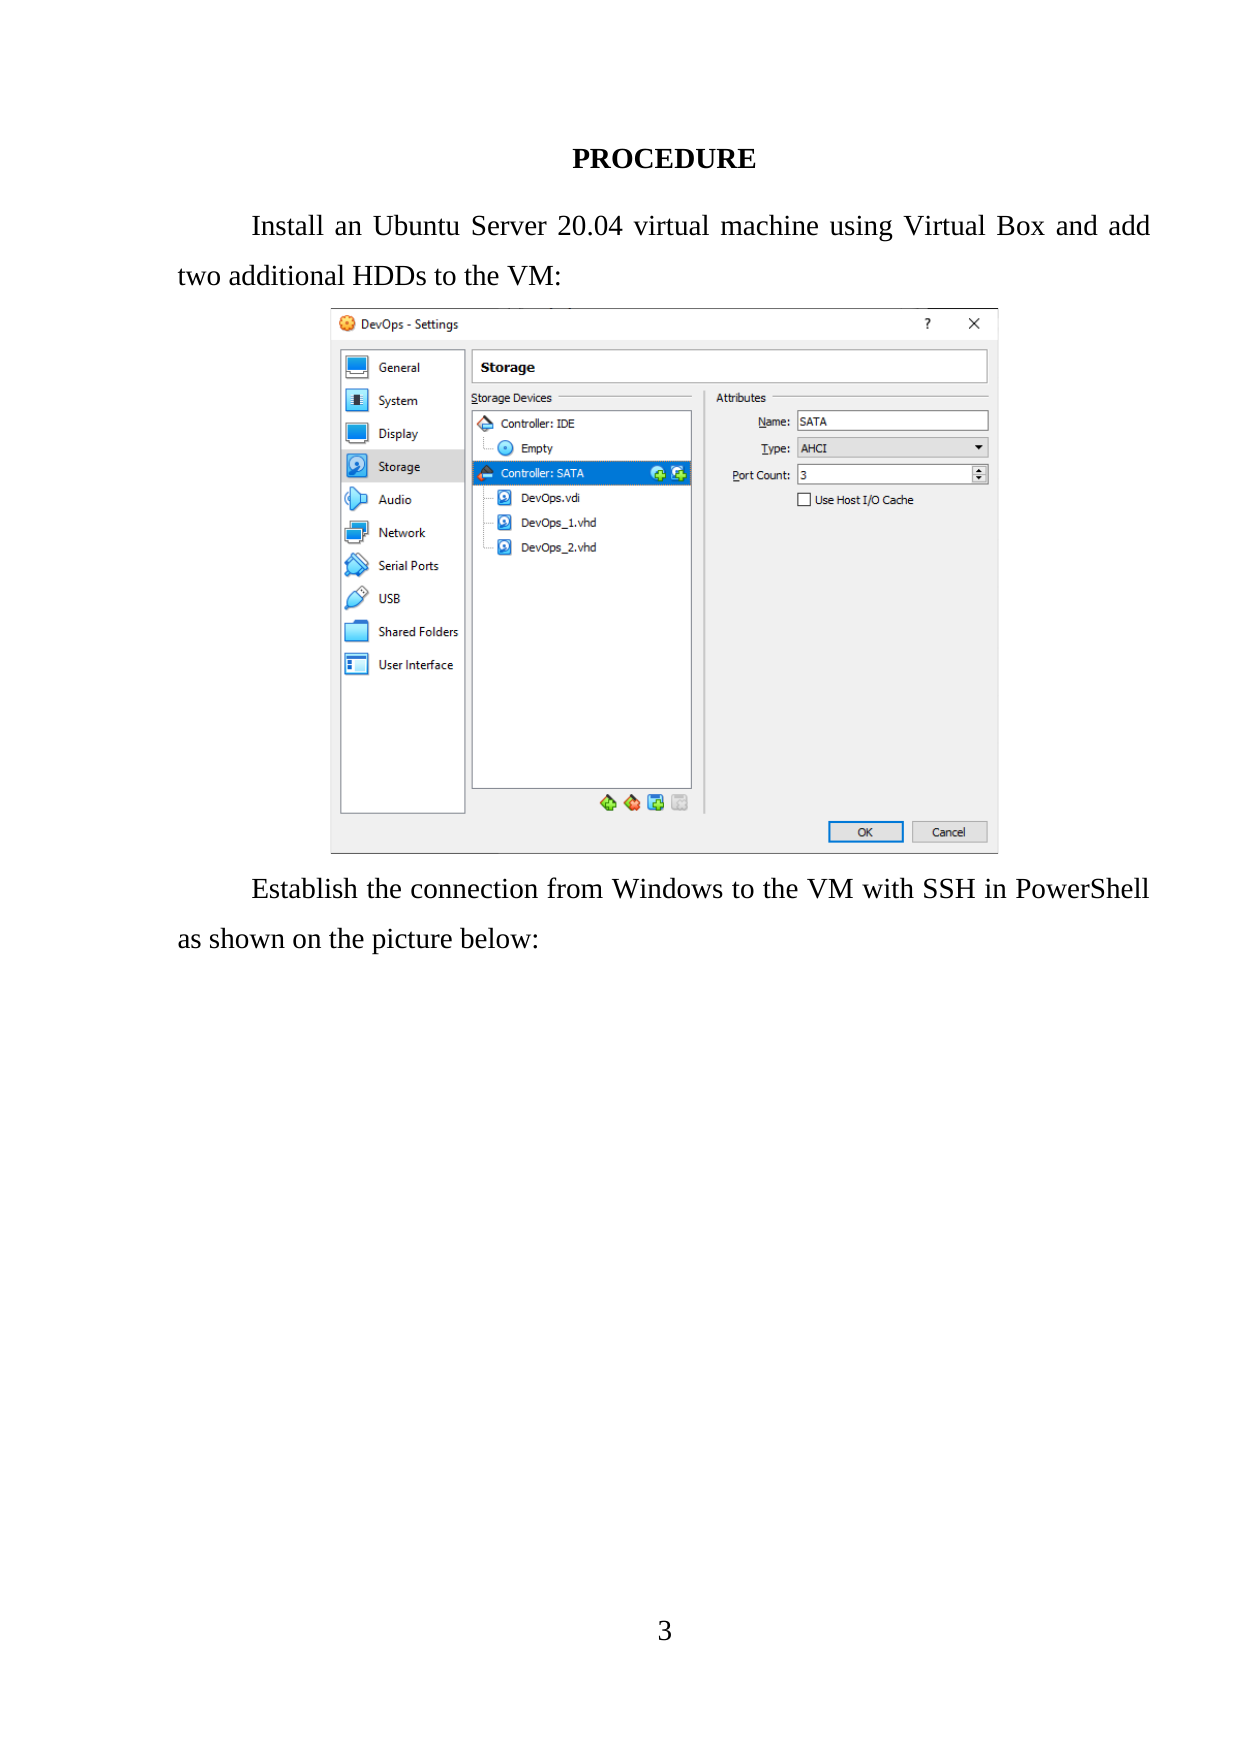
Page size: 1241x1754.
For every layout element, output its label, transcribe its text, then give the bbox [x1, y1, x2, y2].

text Install an Ubuntu Server 20.04 virtual machine using Virtual Box and add two additional HDDs to the VM: [177, 208, 1152, 292]
text PROCEDURE [177, 141, 1152, 174]
text Establish the connection from Windows to the VM with SSH in PowerShell as shown on the picture below: [177, 871, 1152, 954]
